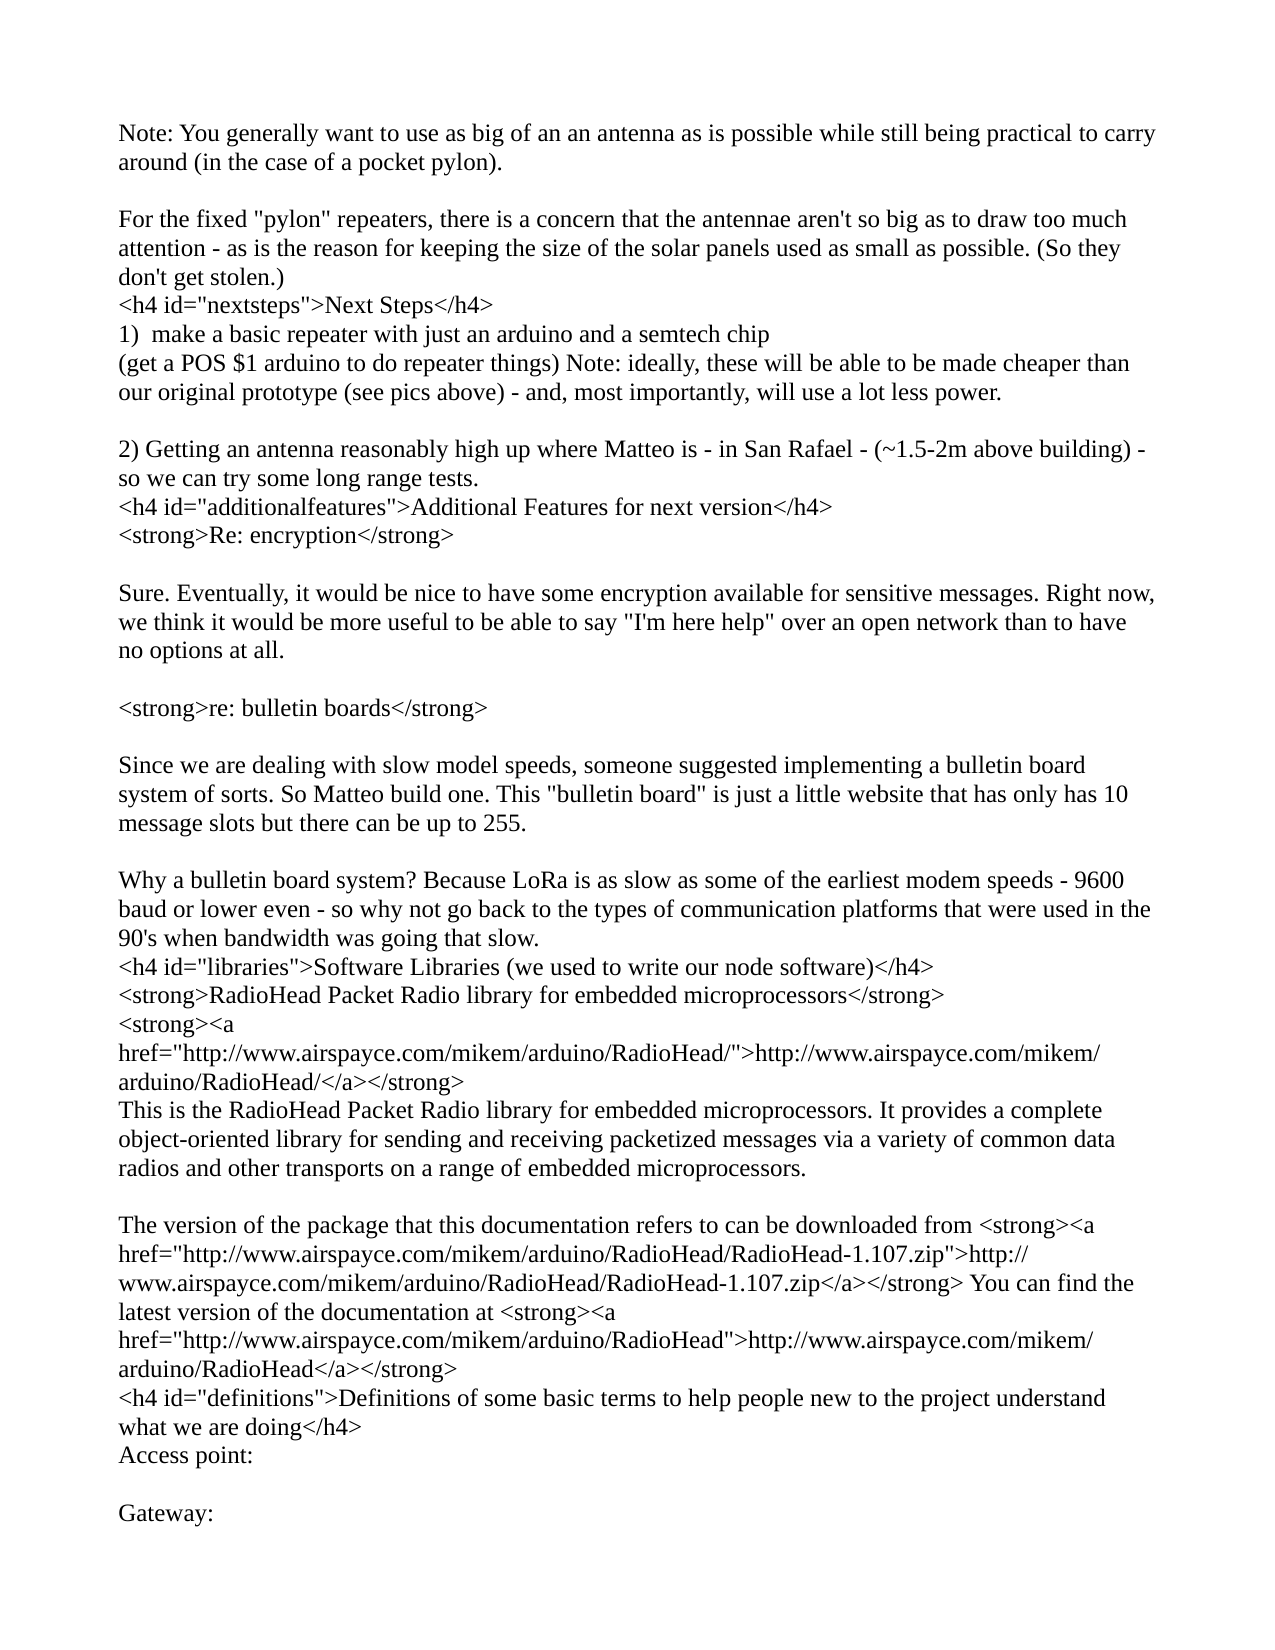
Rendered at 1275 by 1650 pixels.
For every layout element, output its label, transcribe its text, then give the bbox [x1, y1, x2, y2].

text Since we are dealing with slow model speeds, someone suggested implementing a bulletin board system of sorts. So Matteo build one. This "bulletin board" is just a little website that has only has 10 message slots but there can be up to 255. [118, 751, 1157, 837]
text Why a bulletin board system? Because LoRa is as slow as some of the earliest modem speeds - 9600 baud or lower even - so why not go back to the types of communication platforms that were used in the 90's when bandwidth was going that slow. [118, 866, 1157, 952]
text The version of the package that this documentation refers to can be downloaded from <strong><a href="http://www.airspayce.com/mikem/arduino/RadioHead/RadioHead-1.107.zip">http://www.airspayce.com/mikem/arduino/RadioHead/RadioHead-1.107.zip</a></strong> You can find the latest version of the documentation at <strong><a href="http://www.airspayce.com/mikem/arduino/RadioHead">http://www.airspayce.com/mikem/arduino/RadioHead</a></strong> [118, 1211, 1157, 1383]
text Gateway: [118, 1498, 1157, 1527]
text Note: You generally want to use as big of an an antenna as is possible while still being practical to carry around (in the case of a pocket pylon). [118, 118, 1157, 176]
text <strong>Re: encryption</strong> [118, 521, 1157, 549]
text <h4 id="additionalfeatures">Additional Features for next version</h4> [118, 492, 1157, 521]
text For the fixed "pylon" repeaters, there is a concern that the antennae aren't so big as to draw too much attention - as is the reason for keeping the size of the solar panels used as small as possible. (So they don't get stolen.) [118, 204, 1157, 291]
text (get a POS $1 arduino to do repeater things) Note: ideally, these will be able to be made cheaper than our original prototype (see pics above) - and, most importantly, will use a lot less power. [118, 348, 1157, 406]
text Access point: [118, 1441, 1157, 1469]
text <strong>re: bulletin boards</strong> [118, 693, 1157, 722]
text <strong><a href="http://www.airspayce.com/mikem/arduino/RadioHead/">http://www.airspayce.com/mikem/arduino/RadioHead/</a></strong> [118, 1009, 1157, 1096]
text <h4 id="libraries">Software Libraries (we used to write our node software)</h4> [118, 952, 1157, 981]
text <h4 id="definitions">Definitions of some basic terms to help people new to the project understand what we are doing</h4> [118, 1383, 1157, 1441]
text 1) make a basic repeater with just an arduino and a semtech chip [118, 319, 1157, 348]
text Sure. Eventually, it would be nice to have some encryption available for sensitive messages. Right now, we think it would be more useful to be able to say "I'm here help" over an open network than to have no options at all. [118, 578, 1157, 664]
text 2) Getting an antenna reasonably high up where Matteo is - in San Rafael - (~1.5-2m above building) - so we can try some long range tests. [118, 434, 1157, 492]
text This is the RadioHead Packet Radio library for embedded microprocessors. It provides a complete object-oriented library for sending and receiving packetized messages via a variety of common data radios and other transports on a range of embedded microprocessors. [118, 1096, 1157, 1182]
text <h4 id="nextsteps">Next Steps</h4> [118, 291, 1157, 319]
text <strong>RadioHead Packet Radio library for embedded microprocessors</strong> [118, 981, 1157, 1009]
